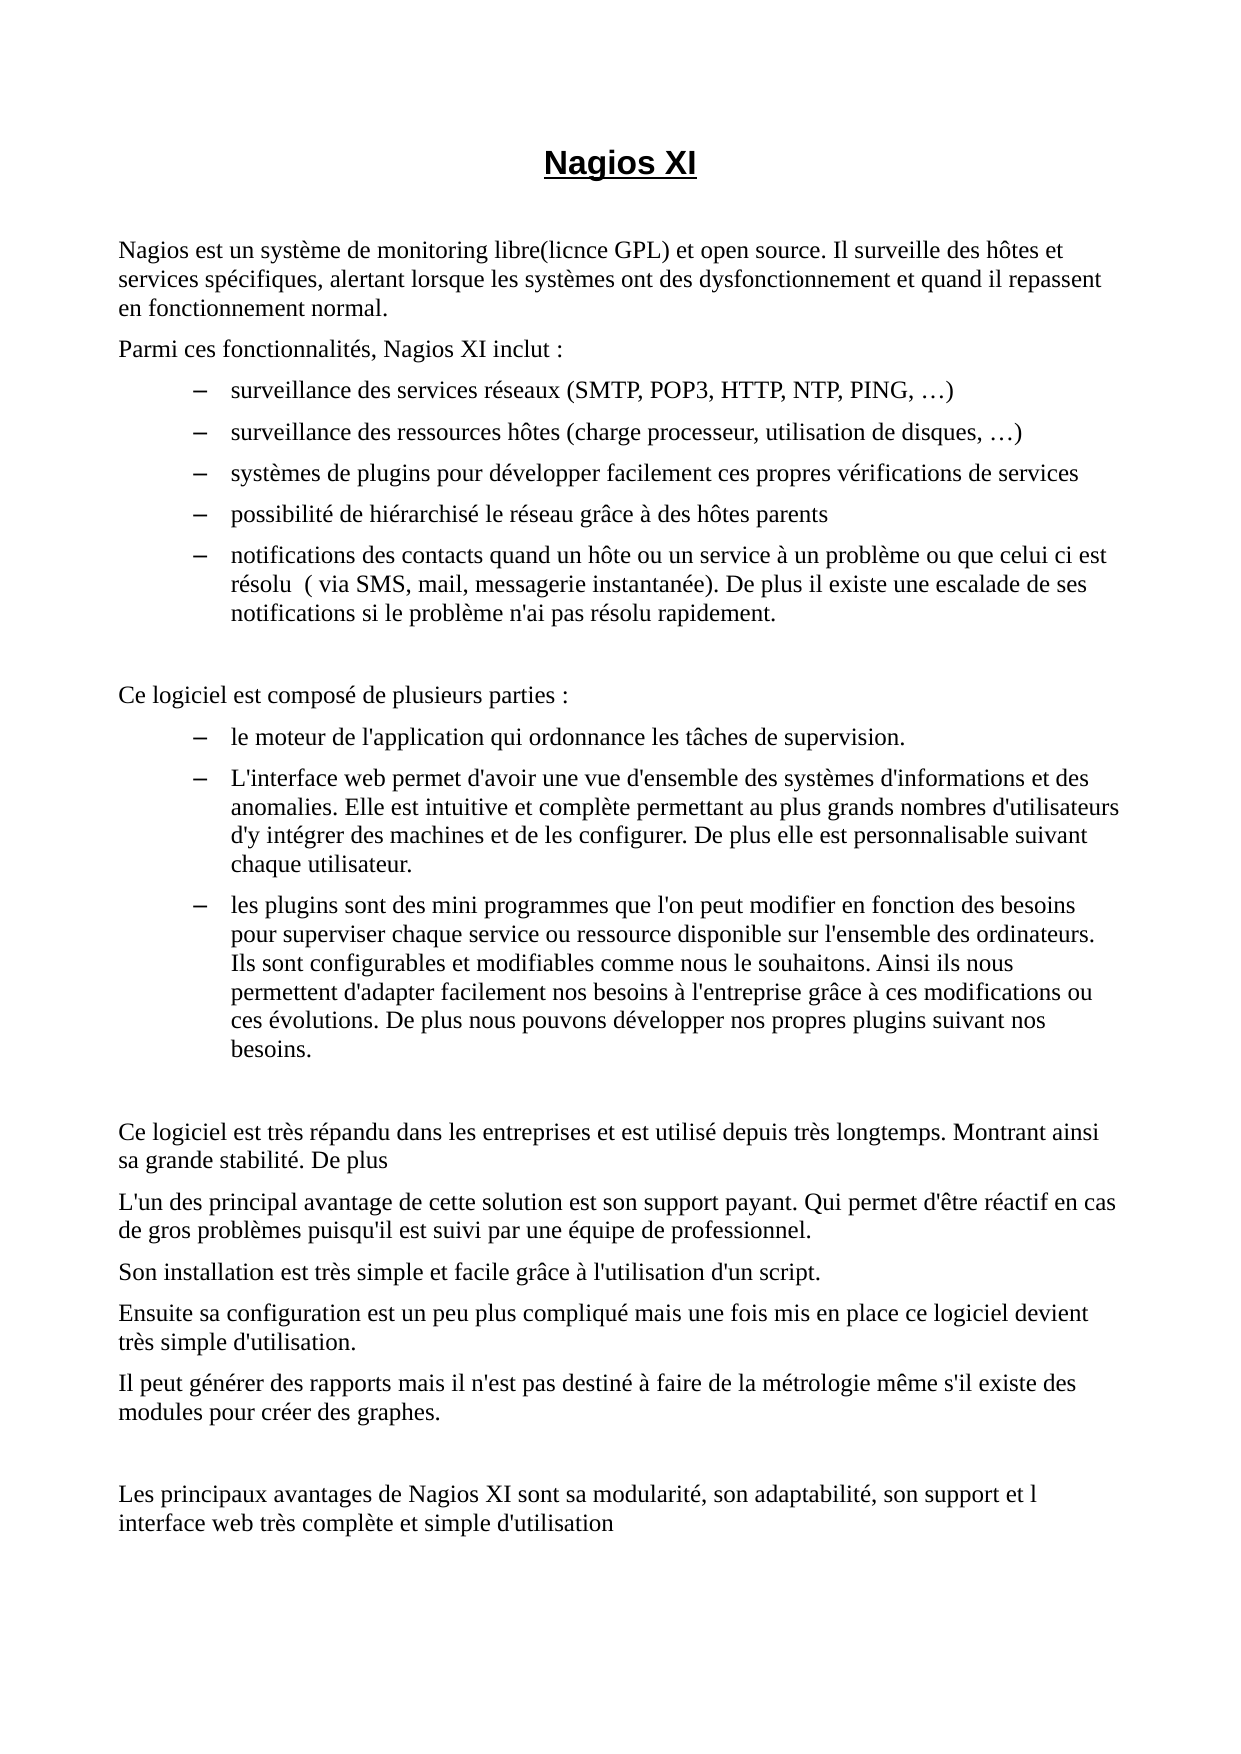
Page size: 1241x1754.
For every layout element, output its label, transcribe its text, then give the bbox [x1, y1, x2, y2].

text Les principaux avantages de Nagios XI sont sa modularité, son adaptabilité, son support et l interface web très complète et simple d'utilisation [118, 1479, 1122, 1537]
list systèmes de plugins pour développer facilement ces propres vérifications de services [193, 458, 1122, 487]
list le moteur de l'application qui ordonnance les tâches de supervision. [193, 722, 1122, 751]
text L'un des principal avantage de cette solution est son support payant. Qui permet d'être réactif en cas de gros problèmes puisqu'il est suivi par une équipe de professionnel. [118, 1187, 1122, 1244]
text Son installation est très simple et facile grâce à l'utilisation d'un script. [118, 1257, 1122, 1286]
text Ensuite sa configuration est un peu plus compliqué mais une fois mis en place ce logiciel devient très simple d'utilisation. [118, 1298, 1122, 1356]
text Ce logiciel est très répandu dans les entreprises et est utilisé depuis très longtemps. Montrant ainsi sa grande stabilité. De plus [118, 1117, 1122, 1174]
list surveillance des ressources hôtes (charge processeur, utilisation de disques, …) [193, 417, 1122, 446]
list notifications des contacts quand un hôte ou un service à un problème ou que celui ci est résolu ( via SMS, mail, messagerie instantanée). De plus il existe une escalade de ses notifications si le problème n'ai pas résolu rapidement. [193, 541, 1122, 627]
subtitle Nagios XI [118, 143, 1122, 182]
list surveillance des services réseaux (SMTP, POP3, HTTP, NTP, PING, …) [193, 376, 1122, 404]
text Ce logiciel est composé de plusieurs parties : [118, 681, 1122, 709]
list L'interface web permet d'avoir une vue d'ensemble des systèmes d'informations et des anomalies. Elle est intuitive et complète permettant au plus grands nombres d'utilisateurs d'y intégrer des machines et de les configurer. De plus elle est personnalisable suivant chaque utilisateur. [193, 763, 1122, 878]
text Nagios est un système de monitoring libre(licnce GPL) et open source. Il surveille des hôtes et services spécifiques, alertant lorsque les systèmes ont des dysfonctionnement et quand il repassent en fonctionnement normal. [118, 236, 1122, 322]
list possibilité de hiérarchisé le réseau grâce à des hôtes parents [193, 499, 1122, 528]
text Il peut générer des rapports mais il n'est pas destiné à faire de la métrologie même s'il existe des modules pour créer des graphes. [118, 1368, 1122, 1426]
text Parmi ces fonctionnalités, Nagios XI inclut : [118, 334, 1122, 363]
list les plugins sont des mini programmes que l'on peut modifier en fonction des besoins pour superviser chaque service ou ressource disponible sur l'ensemble des ordinateurs. Ils sont configurables et modifiables comme nous le souhaitons. Ainsi ils nous permettent d'adapter facilement nos besoins à l'entreprise grâce à ces modifications ou ces évolutions. De plus nous pouvons développer nos propres plugins suivant nos besoins. [193, 891, 1122, 1063]
